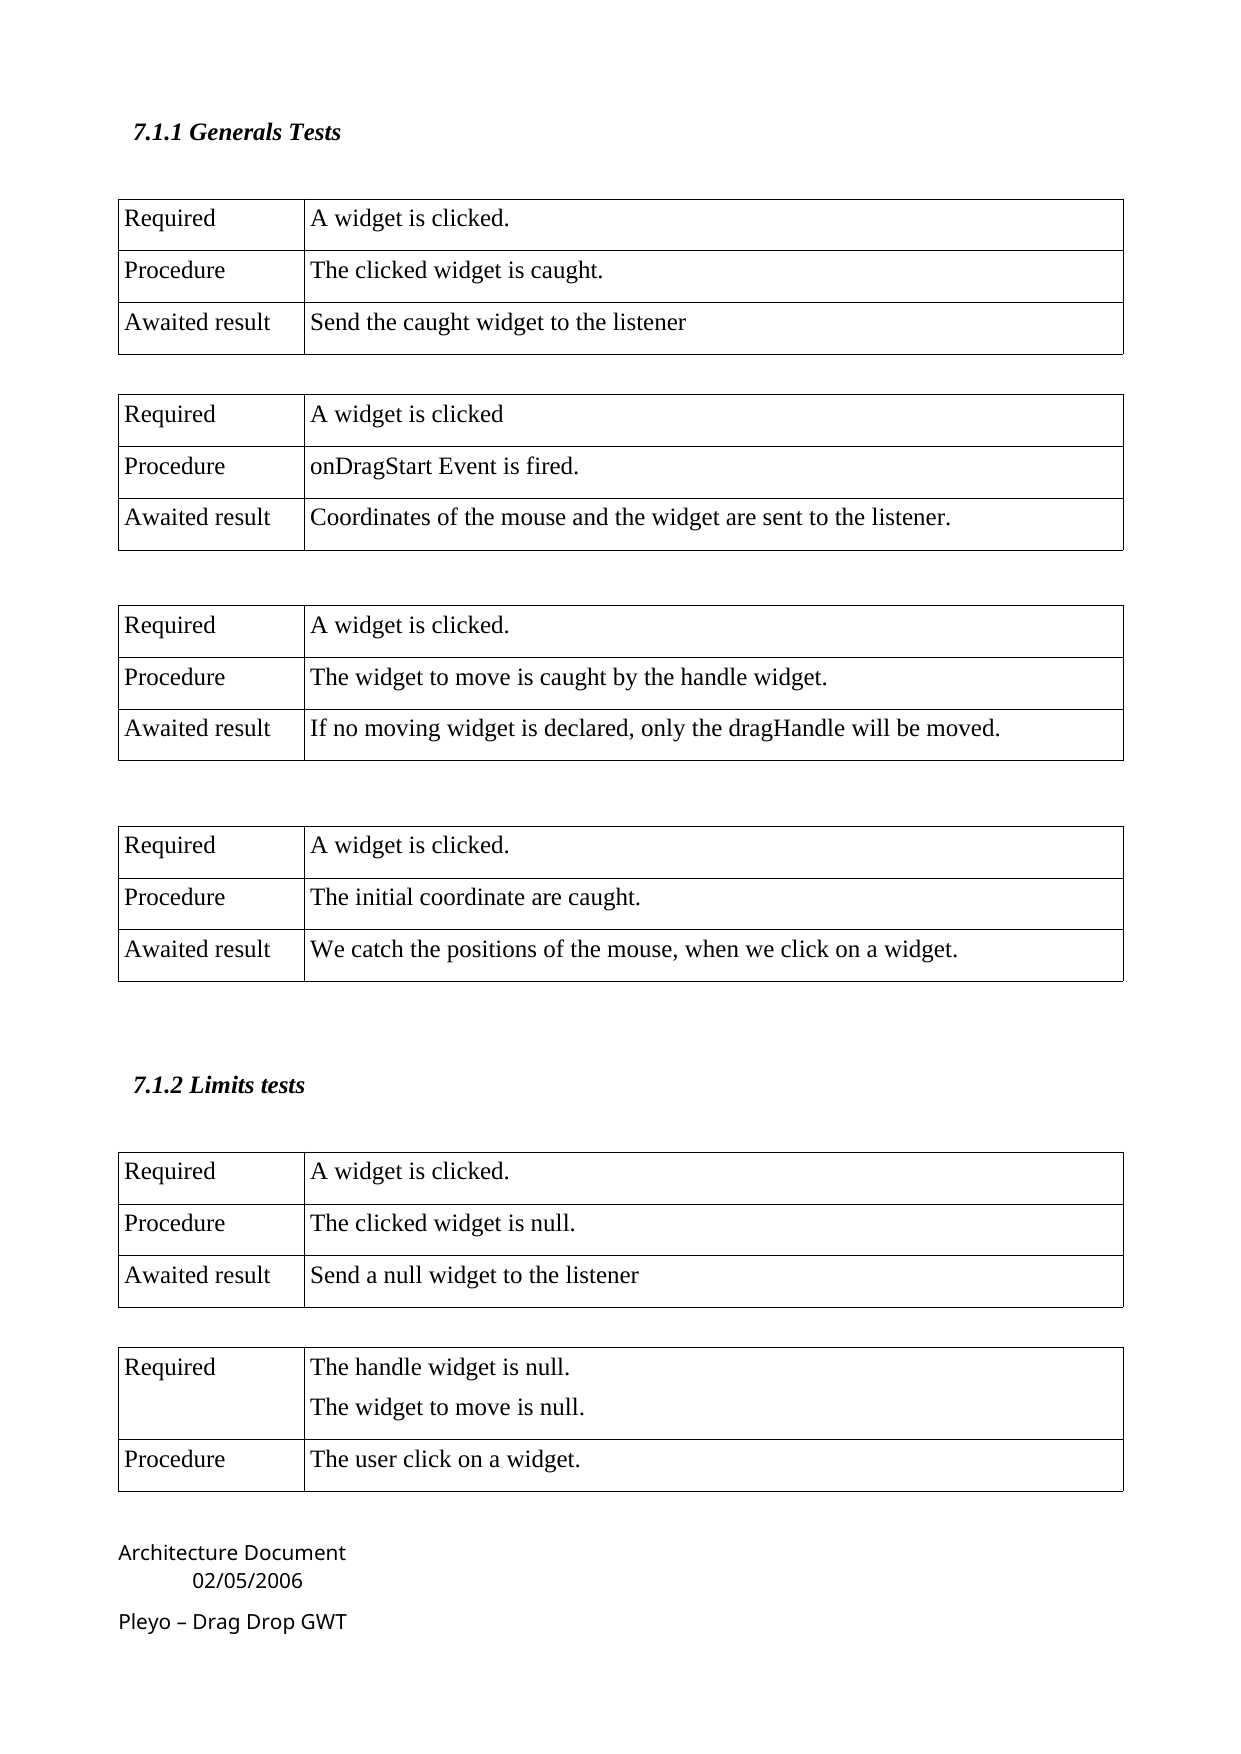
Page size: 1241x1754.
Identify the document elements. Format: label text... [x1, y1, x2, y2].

table_header The handle widget is null. The widget to move is null. [305, 1348, 1123, 1439]
table_cell If no moving widget is declared, only the dragHandle will be moved. [305, 710, 1123, 760]
table_header A widget is clicked. [305, 1153, 1123, 1203]
table_cell Send the caught widget to the listener [305, 303, 1123, 354]
table_cell Coordinates of the mouse and the widget are sent to the listener. [305, 499, 1123, 549]
table_cell Procedure [119, 251, 304, 302]
subtitle 7.1.2 Limits tests [133, 1071, 1122, 1099]
table_cell Awaited result [119, 710, 304, 760]
table_header A widget is clicked [305, 395, 1123, 446]
table_header Required [119, 200, 304, 250]
table_cell Procedure [119, 879, 304, 929]
table_cell Procedure [119, 447, 304, 498]
table_header Required [119, 395, 304, 446]
table_cell Awaited result [119, 499, 304, 549]
table_cell Awaited result [119, 303, 304, 354]
table_cell The widget to move is caught by the handle widget. [305, 658, 1123, 708]
table_cell The user click on a widget. [305, 1440, 1123, 1491]
table_cell Procedure [119, 1205, 304, 1255]
subtitle 7.1.1 Generals Tests [133, 118, 1122, 146]
table_header Required [119, 606, 304, 657]
table_header Required [119, 1153, 304, 1203]
table_header Required [119, 827, 304, 877]
table_cell Awaited result [119, 930, 304, 981]
table_cell onDragStart Event is fired. [305, 447, 1123, 498]
table_header A widget is clicked. [305, 200, 1123, 250]
table_cell The clicked widget is null. [305, 1205, 1123, 1255]
table_cell Procedure [119, 1440, 304, 1491]
table_cell The initial coordinate are caught. [305, 879, 1123, 929]
table_cell We catch the positions of the mouse, when we click on a widget. [305, 930, 1123, 981]
table_cell Send a null widget to the listener [305, 1256, 1123, 1307]
table_header A widget is clicked. [305, 827, 1123, 877]
table_cell Procedure [119, 658, 304, 708]
table_cell Awaited result [119, 1256, 304, 1307]
table_cell The clicked widget is caught. [305, 251, 1123, 302]
table_header A widget is clicked. [305, 606, 1123, 657]
table_header Required [119, 1348, 304, 1439]
